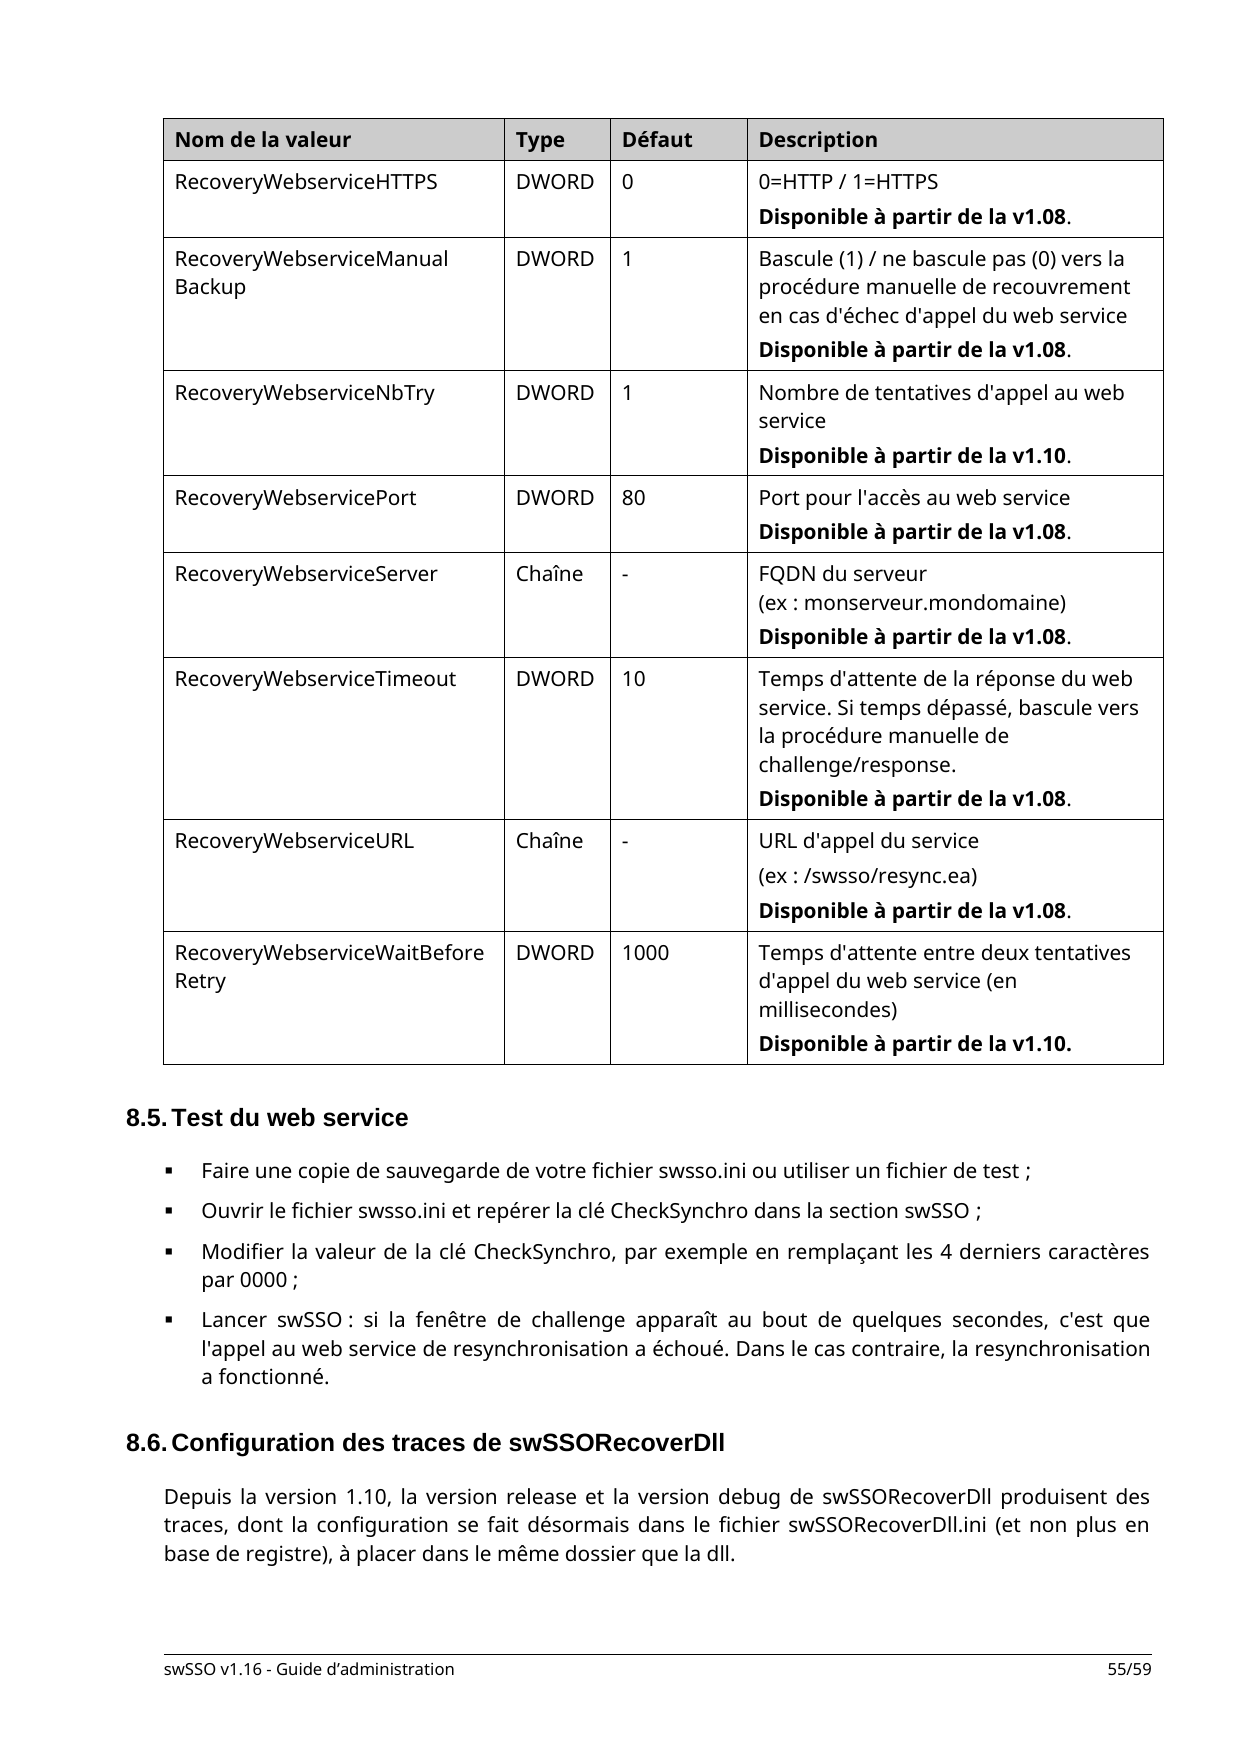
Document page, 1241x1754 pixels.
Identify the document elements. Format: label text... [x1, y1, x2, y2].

table_cell Bascule (1) / ne bascule pas (0) vers la procédure manuelle de recouvrement en cas d'échec d'appel du web service Disponible à partir de la v1.08. [748, 238, 1163, 370]
table_cell 1 [611, 371, 747, 475]
subtitle Test du web service [126, 1103, 1152, 1131]
table_cell Port pour l'accès au web service Disponible à partir de la v1.08. [748, 476, 1163, 552]
table_cell RecoveryWebserviceWaitBeforeRetry [164, 932, 504, 1064]
list Faire une copie de sauvegarde de votre fichier swsso.ini ou utiliser un fichier de test ; [164, 1156, 1152, 1185]
table_cell RecoveryWebserviceServer [164, 553, 504, 657]
table_cell RecoveryWebserviceTimeout [164, 658, 504, 819]
text Depuis la version 1.10, la version release et la version debug de swSSORecoverDll produisent des traces, dont la configuration se fait désormais dans le fichier swSSORecoverDll.ini (et non plus en base de registre), à placer dans le même dossier que la dll. [164, 1482, 1152, 1567]
table_header Type [505, 119, 610, 160]
table_cell Chaîne [505, 553, 610, 657]
table_cell DWORD [505, 161, 610, 237]
table_cell FQDN du serveur (ex : monserveur.mondomaine) Disponible à partir de la v1.08. [748, 553, 1163, 657]
table_header Nom de la valeur [164, 119, 504, 160]
table_cell 1000 [611, 932, 747, 1064]
table_cell 10 [611, 658, 747, 819]
list Lancer swSSO : si la fenêtre de challenge apparaît au bout de quelques secondes, c'est que l'appel au web service de resynchronisation a échoué. Dans le cas contraire, la resynchronisation a fonctionné. [164, 1305, 1152, 1391]
list Modifier la valeur de la clé CheckSynchro, par exemple en remplaçant les 4 derniers caractères par 0000 ; [164, 1237, 1152, 1294]
table_cell RecoveryWebserviceHTTPS [164, 161, 504, 237]
table_cell 80 [611, 476, 747, 552]
table_cell DWORD [505, 371, 610, 475]
table_cell - [611, 820, 747, 931]
table_cell DWORD [505, 476, 610, 552]
table_cell DWORD [505, 238, 610, 370]
table_header Défaut [611, 119, 747, 160]
table_cell Chaîne [505, 820, 610, 931]
list Ouvrir le fichier swsso.ini et repérer la clé CheckSynchro dans la section swSSO ; [164, 1197, 1152, 1225]
table_cell RecoveryWebserviceManual Backup [164, 238, 504, 370]
table_cell RecoveryWebservicePort [164, 476, 504, 552]
table_cell 0 [611, 161, 747, 237]
table_header Description [748, 119, 1163, 160]
table_cell DWORD [505, 658, 610, 819]
table_cell - [611, 553, 747, 657]
table_cell URL d'appel du service (ex : /swsso/resync.ea) Disponible à partir de la v1.08. [748, 820, 1163, 931]
table_cell 0=HTTP / 1=HTTPS Disponible à partir de la v1.08. [748, 161, 1163, 237]
table_cell Temps d'attente entre deux tentatives d'appel du web service (en millisecondes) Disponible à partir de la v1.10. [748, 932, 1163, 1064]
table_cell RecoveryWebserviceNbTry [164, 371, 504, 475]
table_cell Nombre de tentatives d'appel au web service Disponible à partir de la v1.10. [748, 371, 1163, 475]
table_cell DWORD [505, 932, 610, 1064]
subtitle Configuration des traces de swSSORecoverDll [126, 1428, 1152, 1457]
table_cell 1 [611, 238, 747, 370]
table_cell Temps d'attente de la réponse du web service. Si temps dépassé, bascule vers la procédure manuelle de challenge/response. Disponible à partir de la v1.08. [748, 658, 1163, 819]
table_cell RecoveryWebserviceURL [164, 820, 504, 931]
